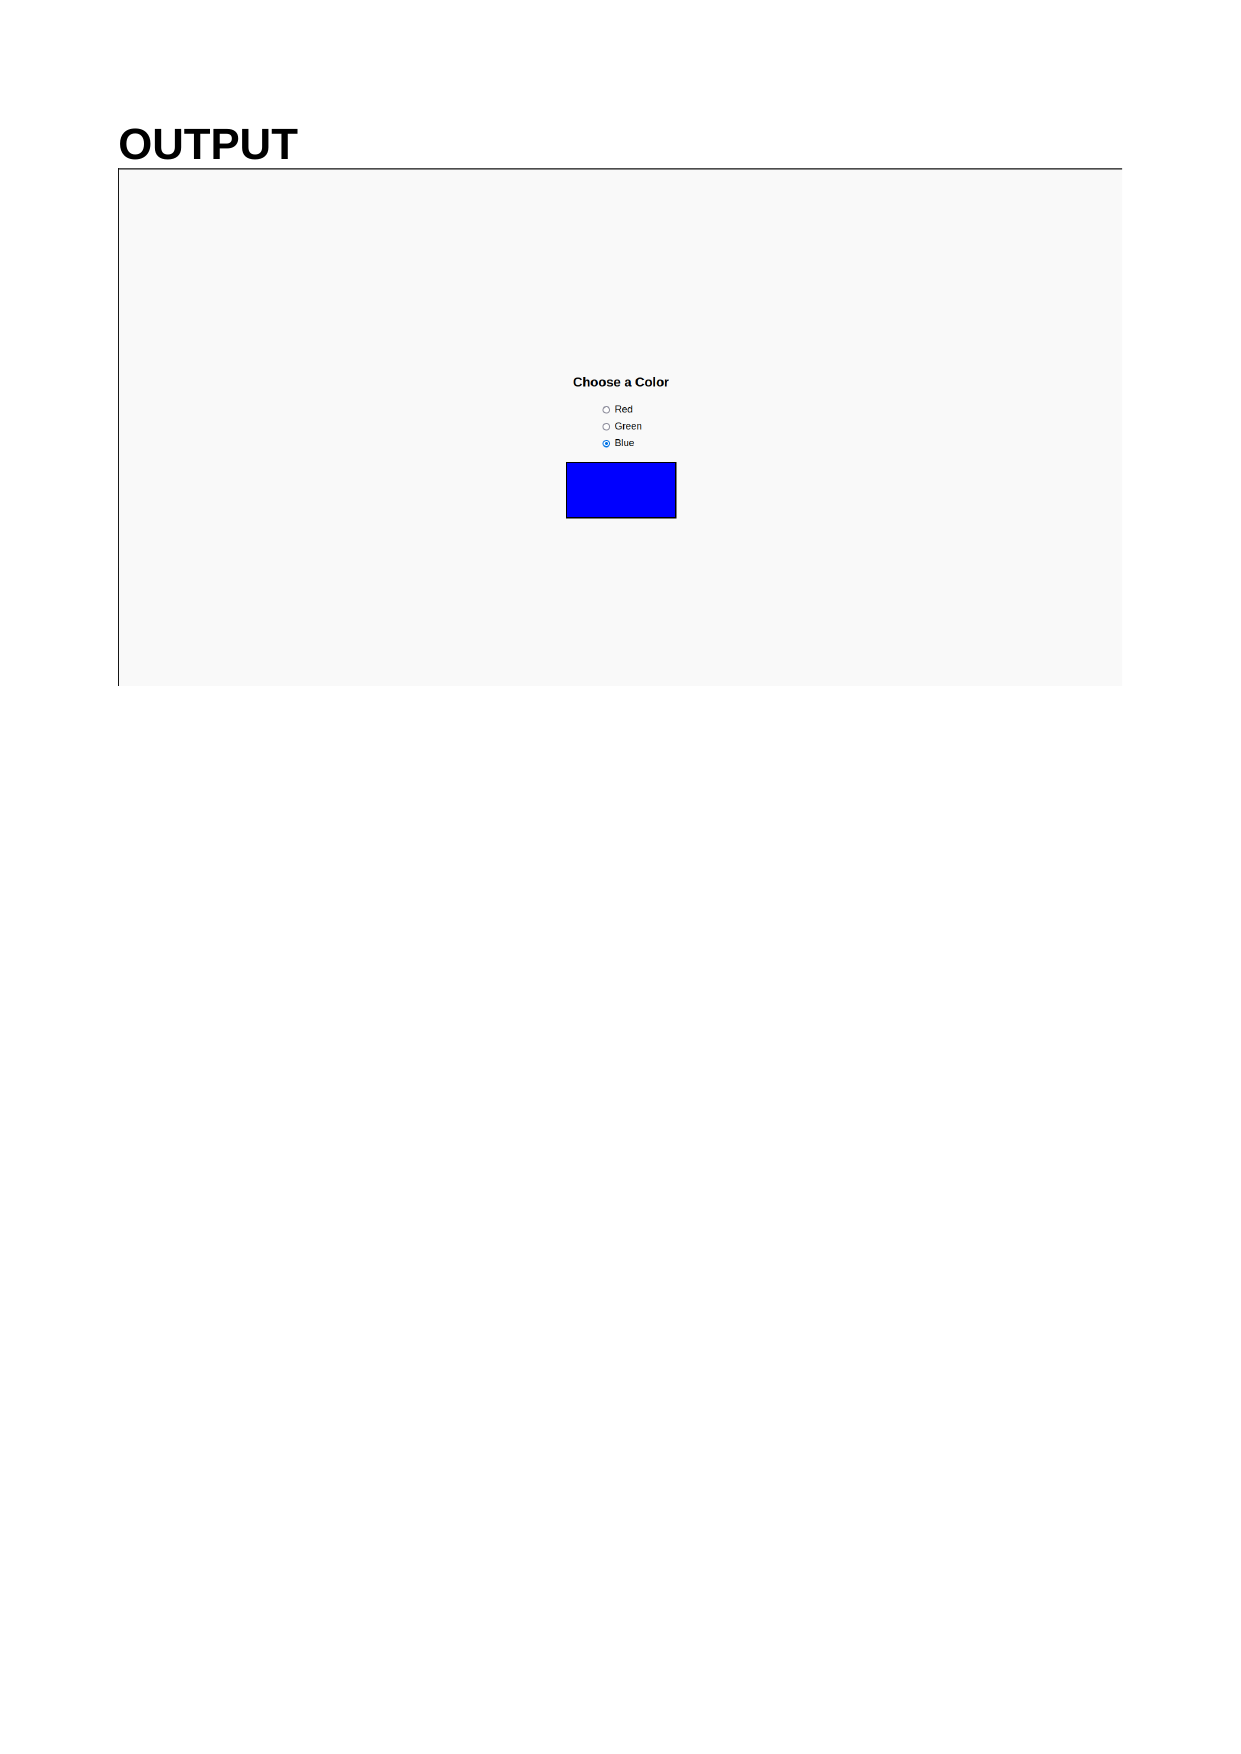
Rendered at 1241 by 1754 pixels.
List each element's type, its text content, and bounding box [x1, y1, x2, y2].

picture [118, 168, 1123, 686]
text OUTPUT [118, 118, 1122, 168]
